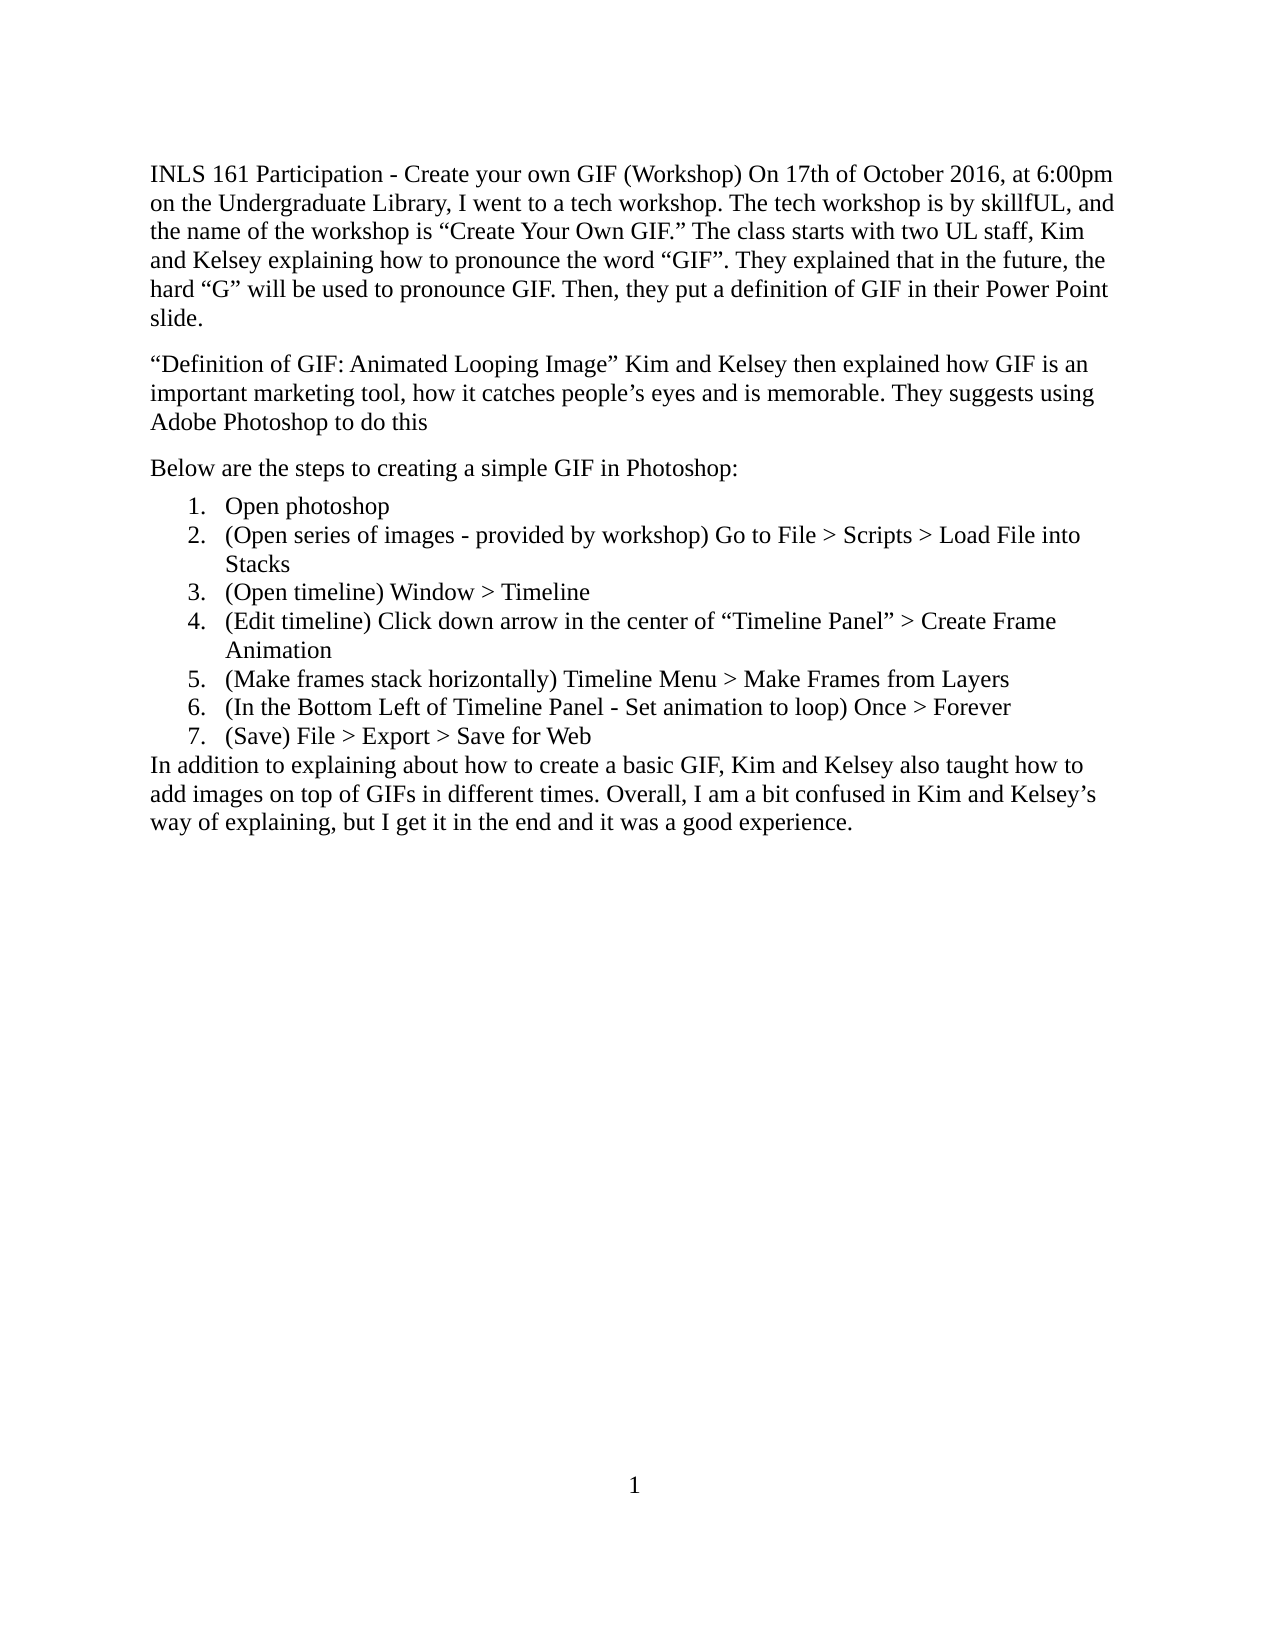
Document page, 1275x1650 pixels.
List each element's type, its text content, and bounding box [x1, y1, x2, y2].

text In addition to explaining about how to create a basic GIF, Kim and Kelsey also taught how to add images on top of GIFs in different times. Overall, I am a bit confused in Kim and Kelsey’s way of explaining, but I get it in the end and it was a good experience. [150, 750, 1125, 836]
list (In the Bottom Left of Timeline Panel - Set animation to loop) Once > Forever [187, 692, 1125, 721]
list (Make frames stack horizontally) Timeline Menu > Make Frames from Layers [187, 664, 1125, 692]
list (Save) File > Export > Save for Web [187, 721, 1125, 750]
text Below are the steps to creating a simple GIF in Photoshop: [150, 453, 1125, 482]
list Open photoshop [187, 491, 1125, 520]
list (Edit timeline) Click down arrow in the center of “Timeline Panel” > Create Frame Animation [187, 606, 1125, 664]
list (Open series of images - provided by workshop) Go to File > Scripts > Load File into Stacks [187, 520, 1125, 577]
text INLS 161 Participation - Create your own GIF (Workshop) On 17th of October 2016, at 6:00pm on the Undergraduate Library, I went to a tech workshop. The tech workshop is by skillfUL, and the name of the workshop is “Create Your Own GIF.” The class starts with two UL staff, Kim and Kelsey explaining how to pronounce the word “GIF”. They explained that in the future, the hard “G” will be used to pronounce GIF. Then, they put a definition of GIF in their Power Point slide. [150, 159, 1125, 331]
text “Definition of GIF: Animated Looping Image” Kim and Kelsey then explained how GIF is an important marketing tool, how it catches people’s eyes and is memorable. They suggests using Adobe Photoshop to do this [150, 349, 1125, 436]
list (Open timeline) Window > Timeline [187, 577, 1125, 606]
